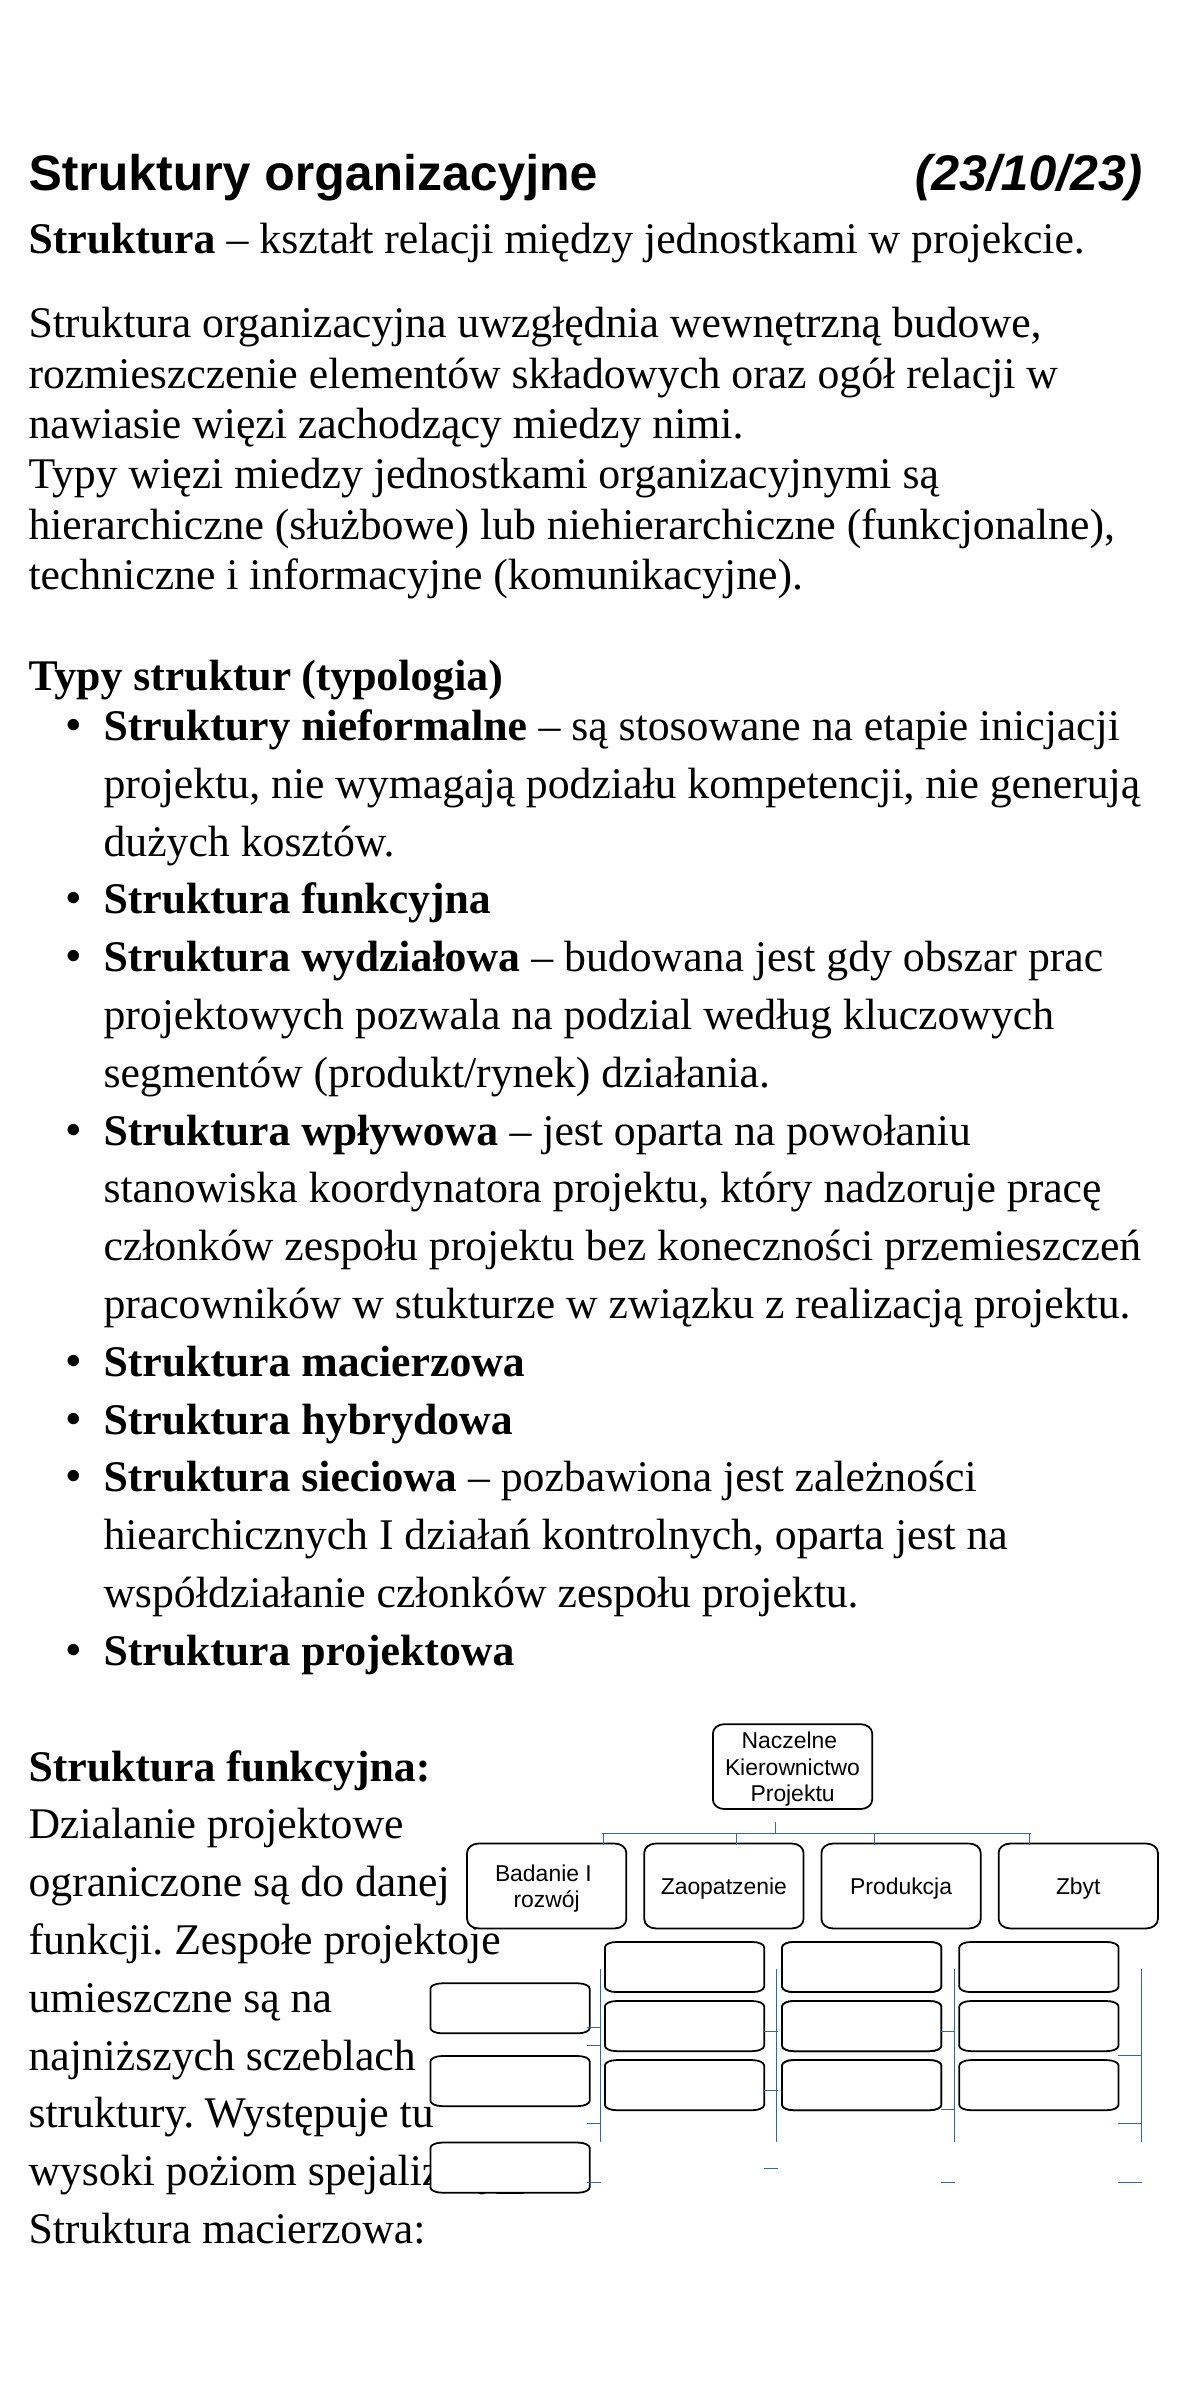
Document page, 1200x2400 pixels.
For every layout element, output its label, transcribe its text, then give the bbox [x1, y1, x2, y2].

text funkcji. Zespołe projektoje [28, 1913, 1175, 1964]
text [777, 2087, 954, 2137]
list Struktury nieformalne – są stosowane na etapie inicjacji projektu, nie wymagają podziału kompetencji, nie generują dużych kosztów. [66, 699, 1175, 865]
text Struktura – kształt relacji między jednostkami w projekcie. [28, 213, 1175, 263]
text Struktura organizacyjna uwzgłędnia wewnętrzną budowe, rozmieszczenie elementów składowych oraz ogół relacji w nawiasie więzi zachodzący miedzy nimi. [28, 297, 1175, 448]
text [955, 1971, 1141, 2022]
list Struktura projektowa [66, 1624, 1175, 1675]
text Typy struktur (typologia) [28, 649, 1175, 699]
text [601, 1971, 776, 2022]
list Struktura hybrydowa [66, 1393, 1175, 1443]
text [1159, 1856, 1175, 1906]
text Dzialanie projektowe [28, 1798, 1175, 1848]
text [955, 2087, 1141, 2137]
text [874, 1740, 1175, 1790]
text [982, 1856, 997, 1906]
text [1142, 2029, 1175, 2079]
text [601, 2087, 776, 2137]
list Struktura wydziałowa – budowana jest gdy obszar prac projektowych pozwala na podzial według kluczowych segmentów (produkt/rynek) działania. [66, 931, 1175, 1097]
list Struktura wpływowa – jest oparta na powołaniu stanowiska koordynatora projektu, który nadzoruje pracę członków zespołu projektu bez koneczności przemieszczeń pracowników w stukturze w związku z realizacją projektu. [66, 1104, 1175, 1328]
list Struktura macierzowa [66, 1335, 1175, 1386]
title Struktury organizacyjne (23/10/23) [28, 143, 1175, 201]
list Struktura sieciowa – pozbawiona jest zależności hiearchicznych I działań kontrolnych, oparta jest na współdziałanie członków zespołu projektu. [66, 1451, 1175, 1617]
text struktury. Występuje tu [28, 2087, 600, 2137]
text Typy więzi miedzy jednostkami organizacyjnymi są hierarchiczne (służbowe) lub niehierarchiczne (funkcjonalne), techniczne i informacyjne (komunikacyjne). [28, 448, 1175, 599]
text najniższych sczeblach [28, 2029, 600, 2079]
text [601, 2029, 776, 2079]
text [1142, 1971, 1175, 2022]
text ograniczone są do danej [28, 1856, 466, 1906]
text [777, 2029, 954, 2079]
text wysoki pożiom spejalizacji. [28, 2145, 1175, 2195]
list Struktura funkcyjna [66, 873, 1175, 923]
text [777, 1971, 954, 2022]
text Struktura funkcyjna: [28, 1740, 712, 1790]
text [628, 1856, 643, 1906]
text [955, 2029, 1141, 2079]
text umieszczne są na [28, 1971, 600, 2022]
text Struktura macierzowa: [28, 2203, 1175, 2253]
text [805, 1856, 820, 1906]
text [1142, 2087, 1175, 2137]
